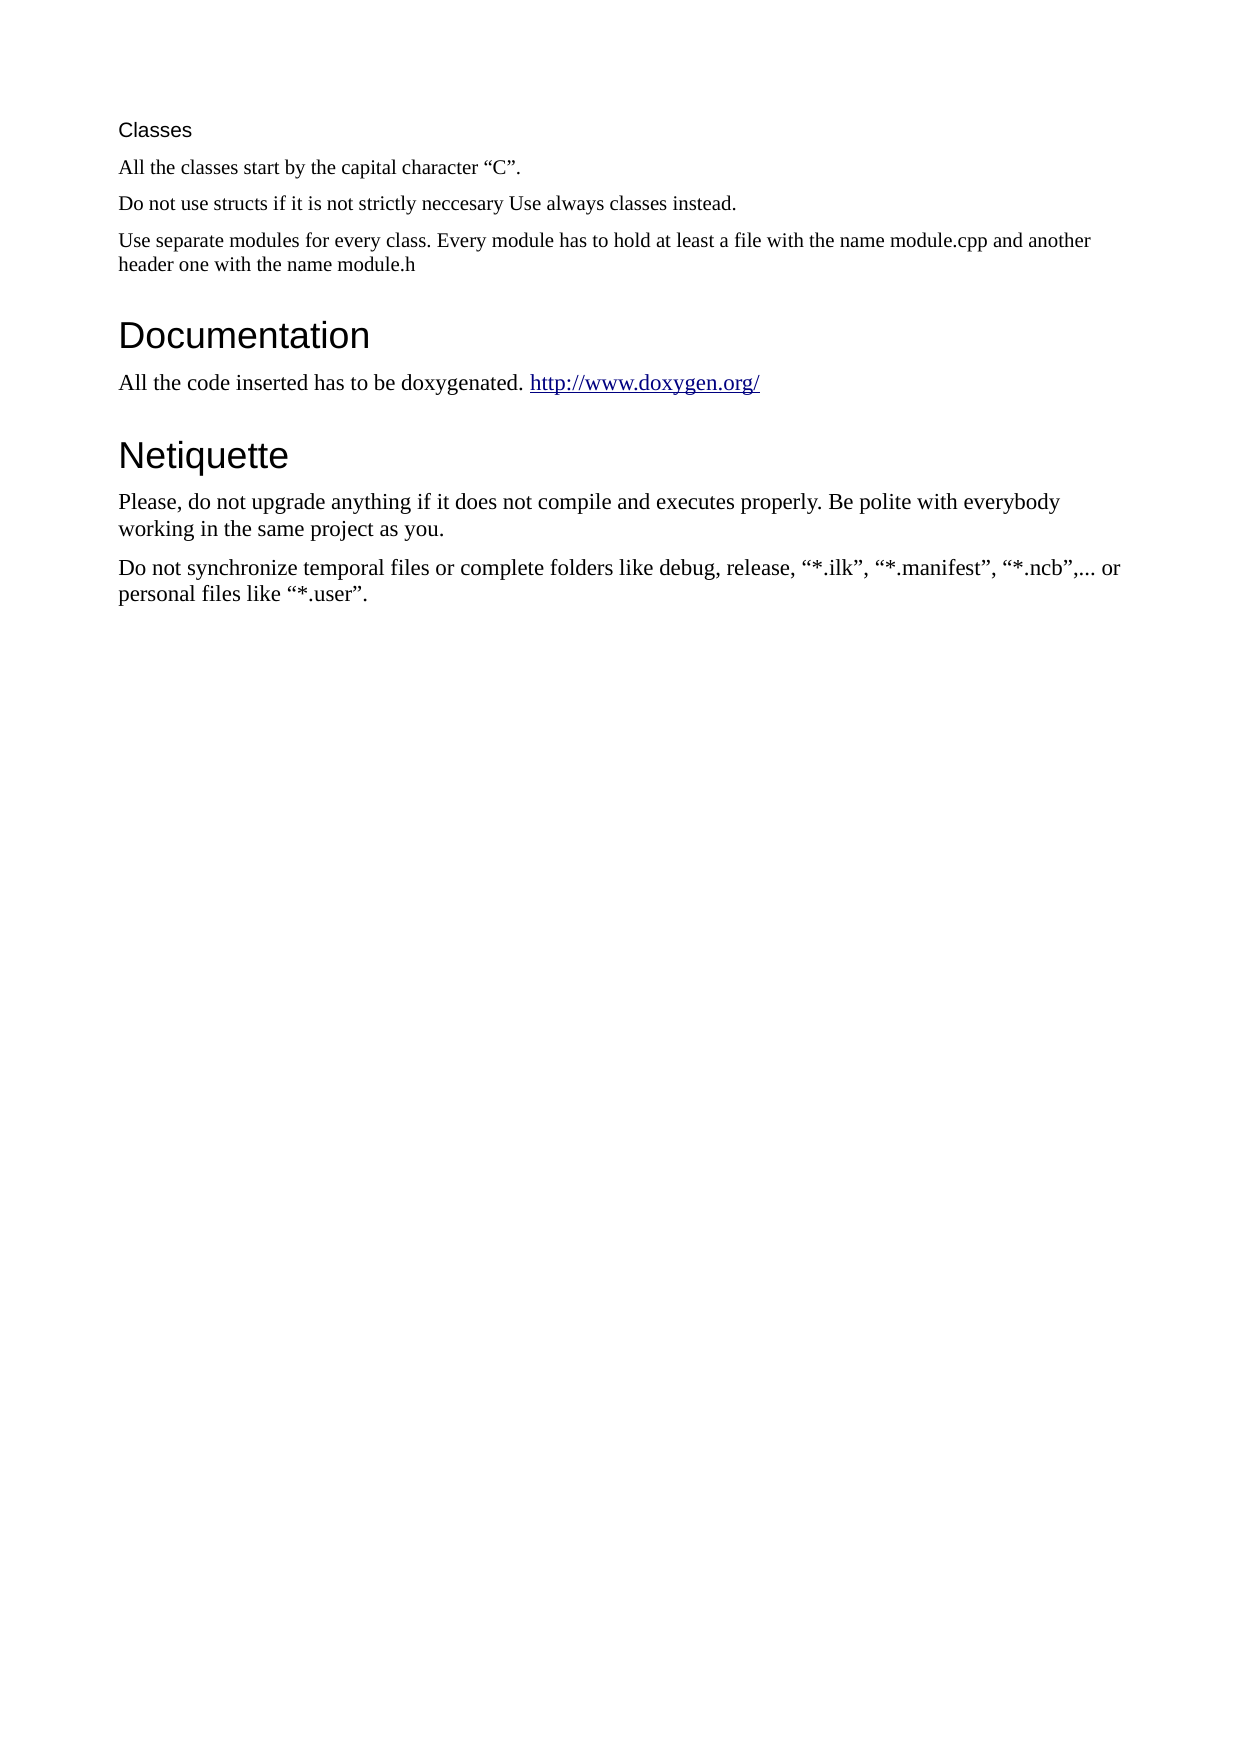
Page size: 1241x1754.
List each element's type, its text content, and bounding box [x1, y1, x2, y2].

text Please, do not upgrade anything if it does not compile and executes properly. Be polite with everybody working in the same project as you. [118, 488, 1122, 541]
subtitle Netiquette [118, 433, 1122, 476]
text Do not synchronize temporal files or complete folders like debug, release, “*.ilk”, “*.manifest”, “*.ncb”,... or personal files like “*.user”. [118, 554, 1122, 606]
subtitle Documentation [118, 313, 1122, 356]
text All the code inserted has to be doxygenated. http://www.doxygen.org/ [118, 369, 1122, 395]
subtitle Classes [118, 118, 1122, 142]
text All the classes start by the capital character “C”. [118, 154, 1122, 179]
text Use separate modules for every class. Every module has to hold at least a file with the name module.cpp and another header one with the name module.h [118, 228, 1122, 276]
text Do not use structs if it is not strictly neccesary Use always classes instead. [118, 191, 1122, 215]
